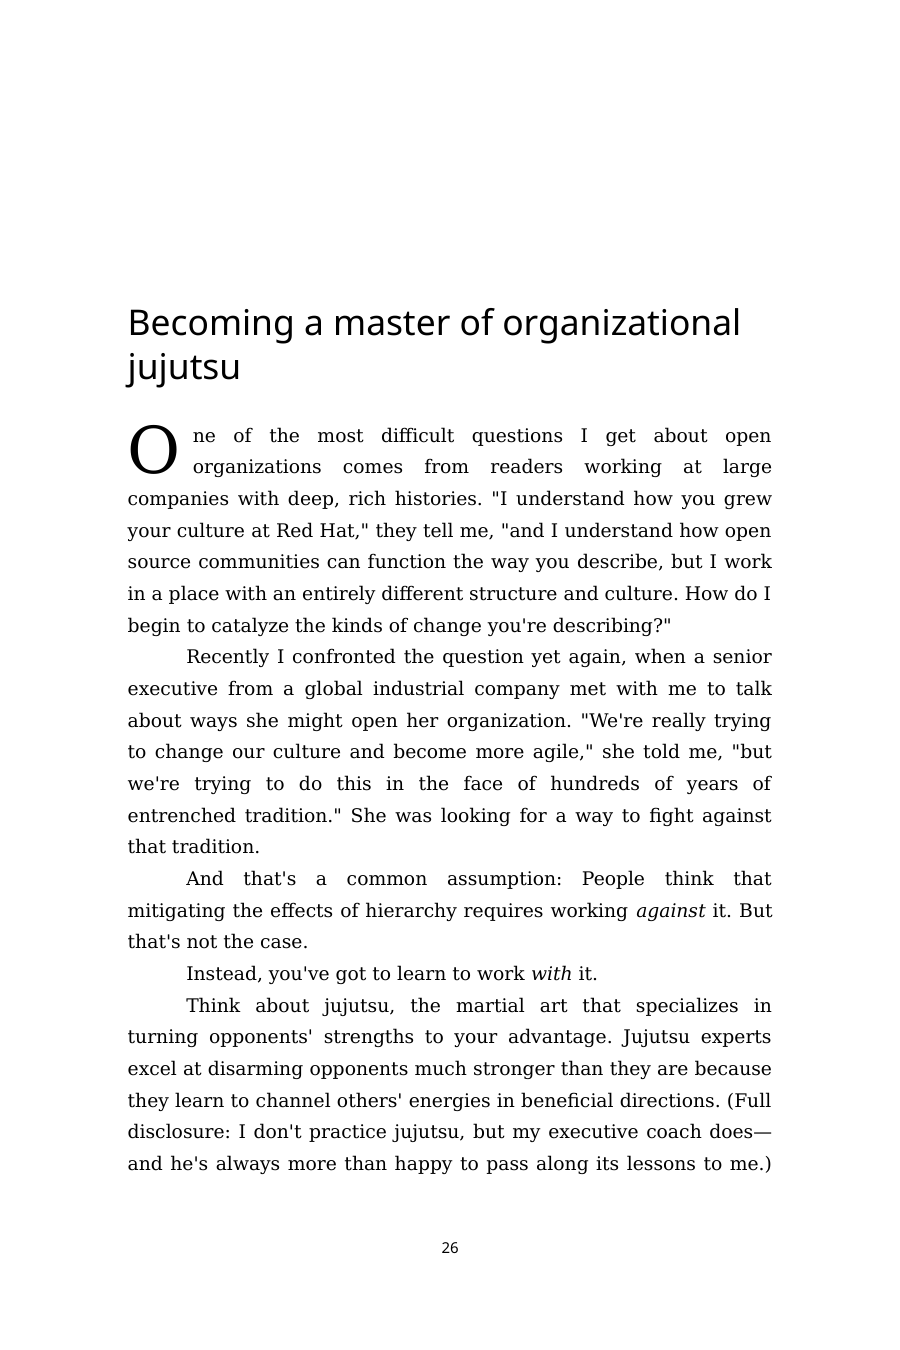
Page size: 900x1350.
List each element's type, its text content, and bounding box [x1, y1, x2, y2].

text And that's a common assumption: People think that mitigating the effects of hierarchy requires working against it. But that's not the case. [127, 868, 772, 953]
text One of the most difficult questions I get about open organizations comes from readers working at large companies with deep, rich histories. "I understand how you grew your culture at Red Hat," they tell me, "and I understand how open source communities can function the way you describe, but I work in a place with an entirely different structure and culture. How do I begin to catalyze the kinds of change you're describing?" [127, 425, 772, 637]
text Instead, you've got to learn to work with it. [127, 963, 772, 985]
text Recently I confronted the question yet again, when a senior executive from a global industrial company met with me to talk about ways she might open her organization. "We're really trying to change our culture and become more agile," she told me, "but we're trying to do this in the face of hundreds of years of entrenched tradition." She was looking for a way to fight against that tradition. [127, 647, 772, 858]
text Think about jujutsu, the martial art that specializes in turning opponents' strengths to your advantage. Jujutsu experts excel at disarming opponents much stronger than they are because they learn to channel others' energies in beneficial directions. (Full disclosure: I don't practice jujutsu, but my executive coach does—and he's always more than happy to pass along its lessons to me.) [127, 995, 772, 1175]
subtitle Becoming a master of organizational jujutsu [127, 298, 772, 390]
